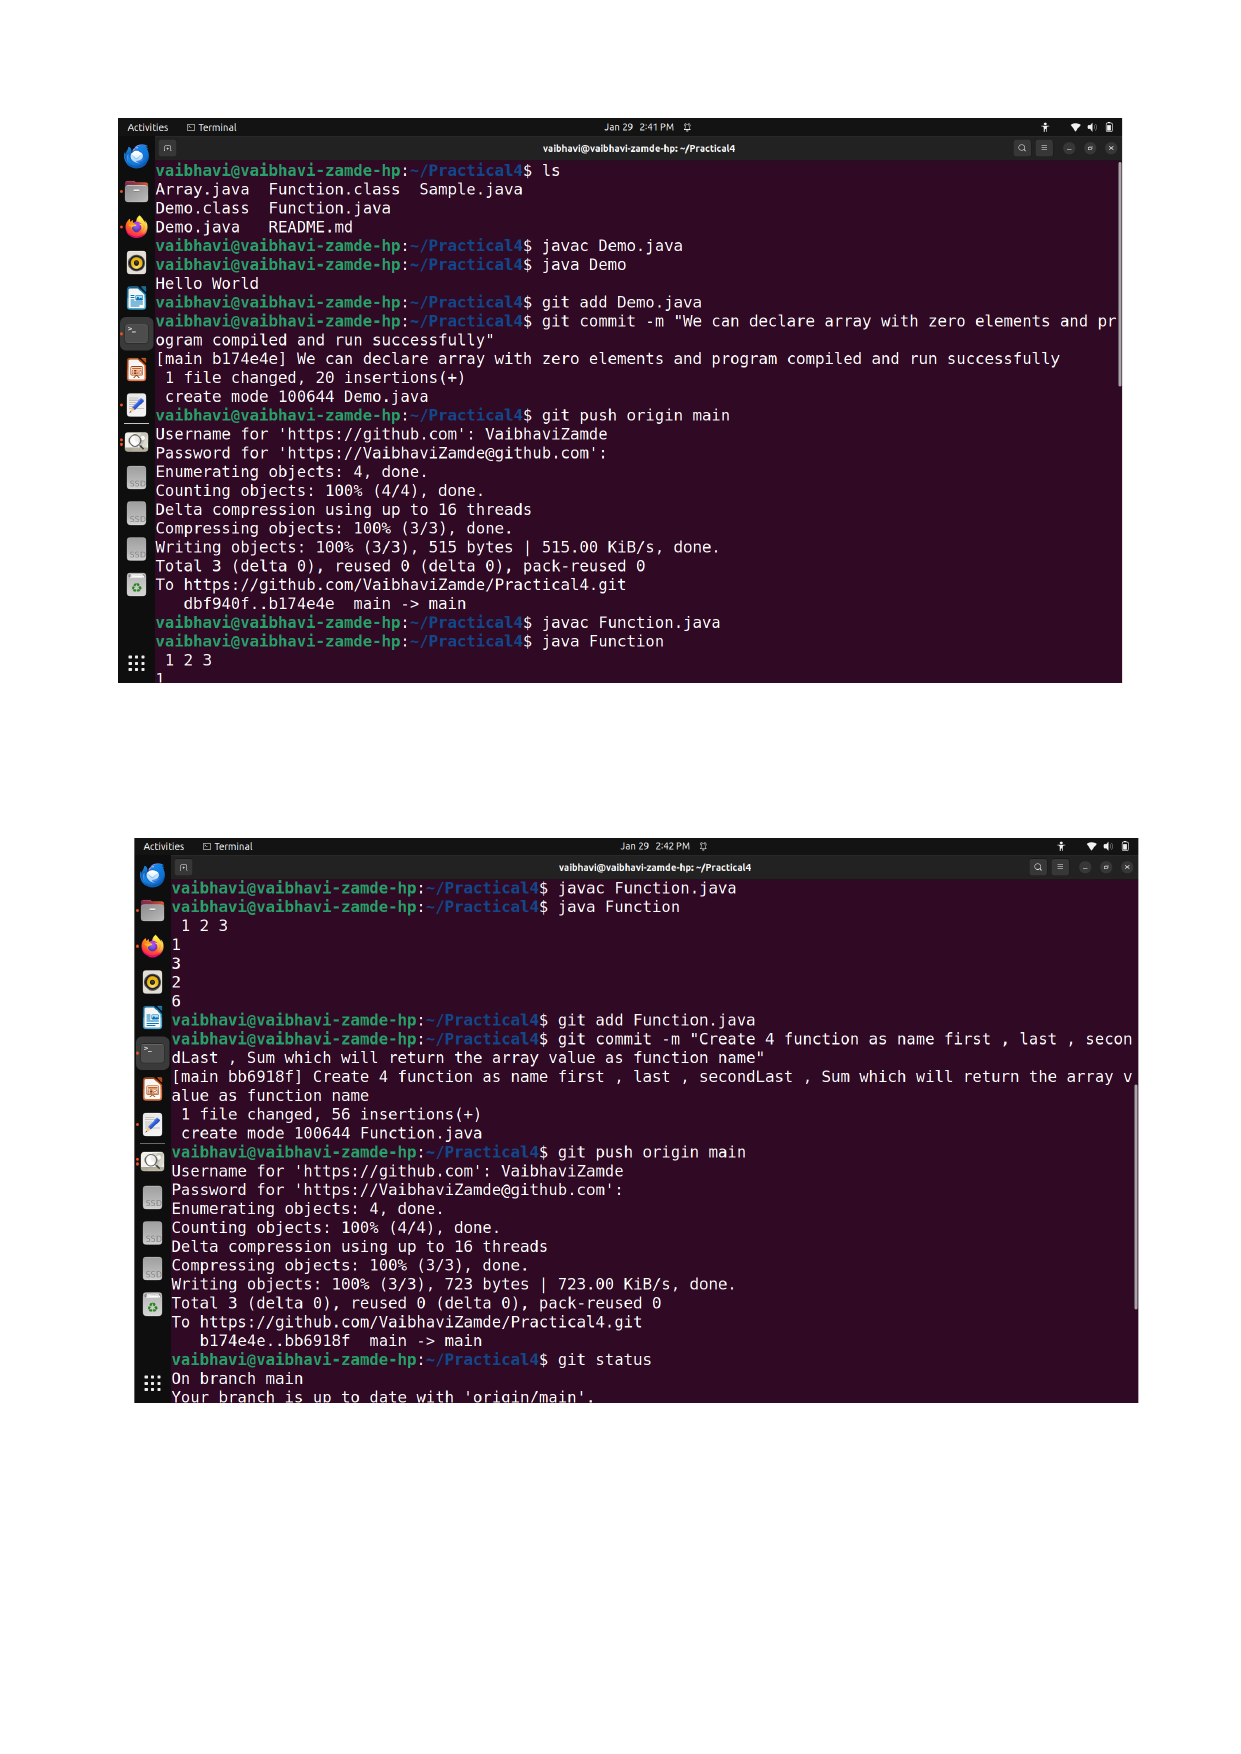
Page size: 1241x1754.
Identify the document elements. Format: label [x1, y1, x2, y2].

picture [134, 838, 1139, 1403]
picture [118, 118, 1123, 683]
